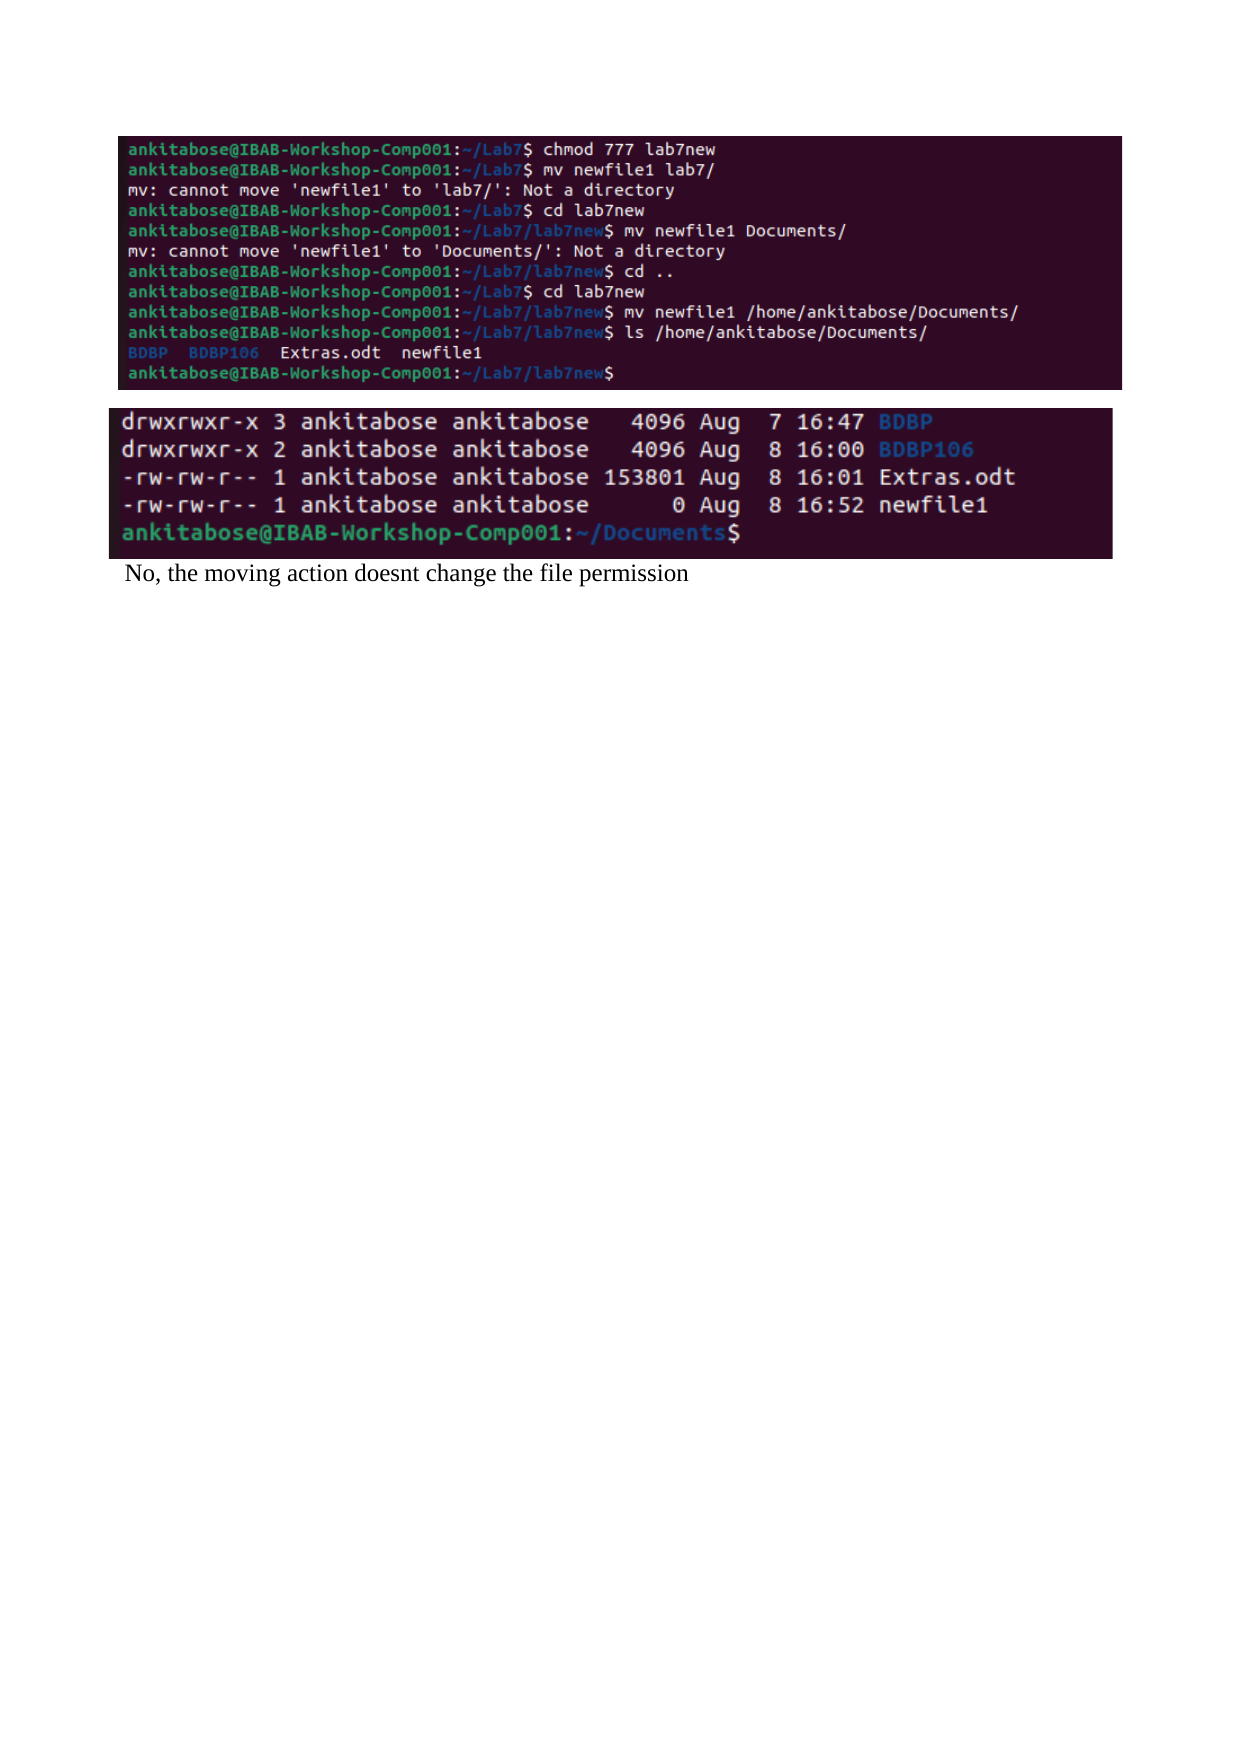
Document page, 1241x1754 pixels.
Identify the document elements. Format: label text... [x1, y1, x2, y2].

text No, the moving action doesnt change the file permission [118, 390, 1122, 587]
picture [118, 136, 1123, 390]
text [118, 118, 1122, 136]
picture [108, 408, 1113, 559]
